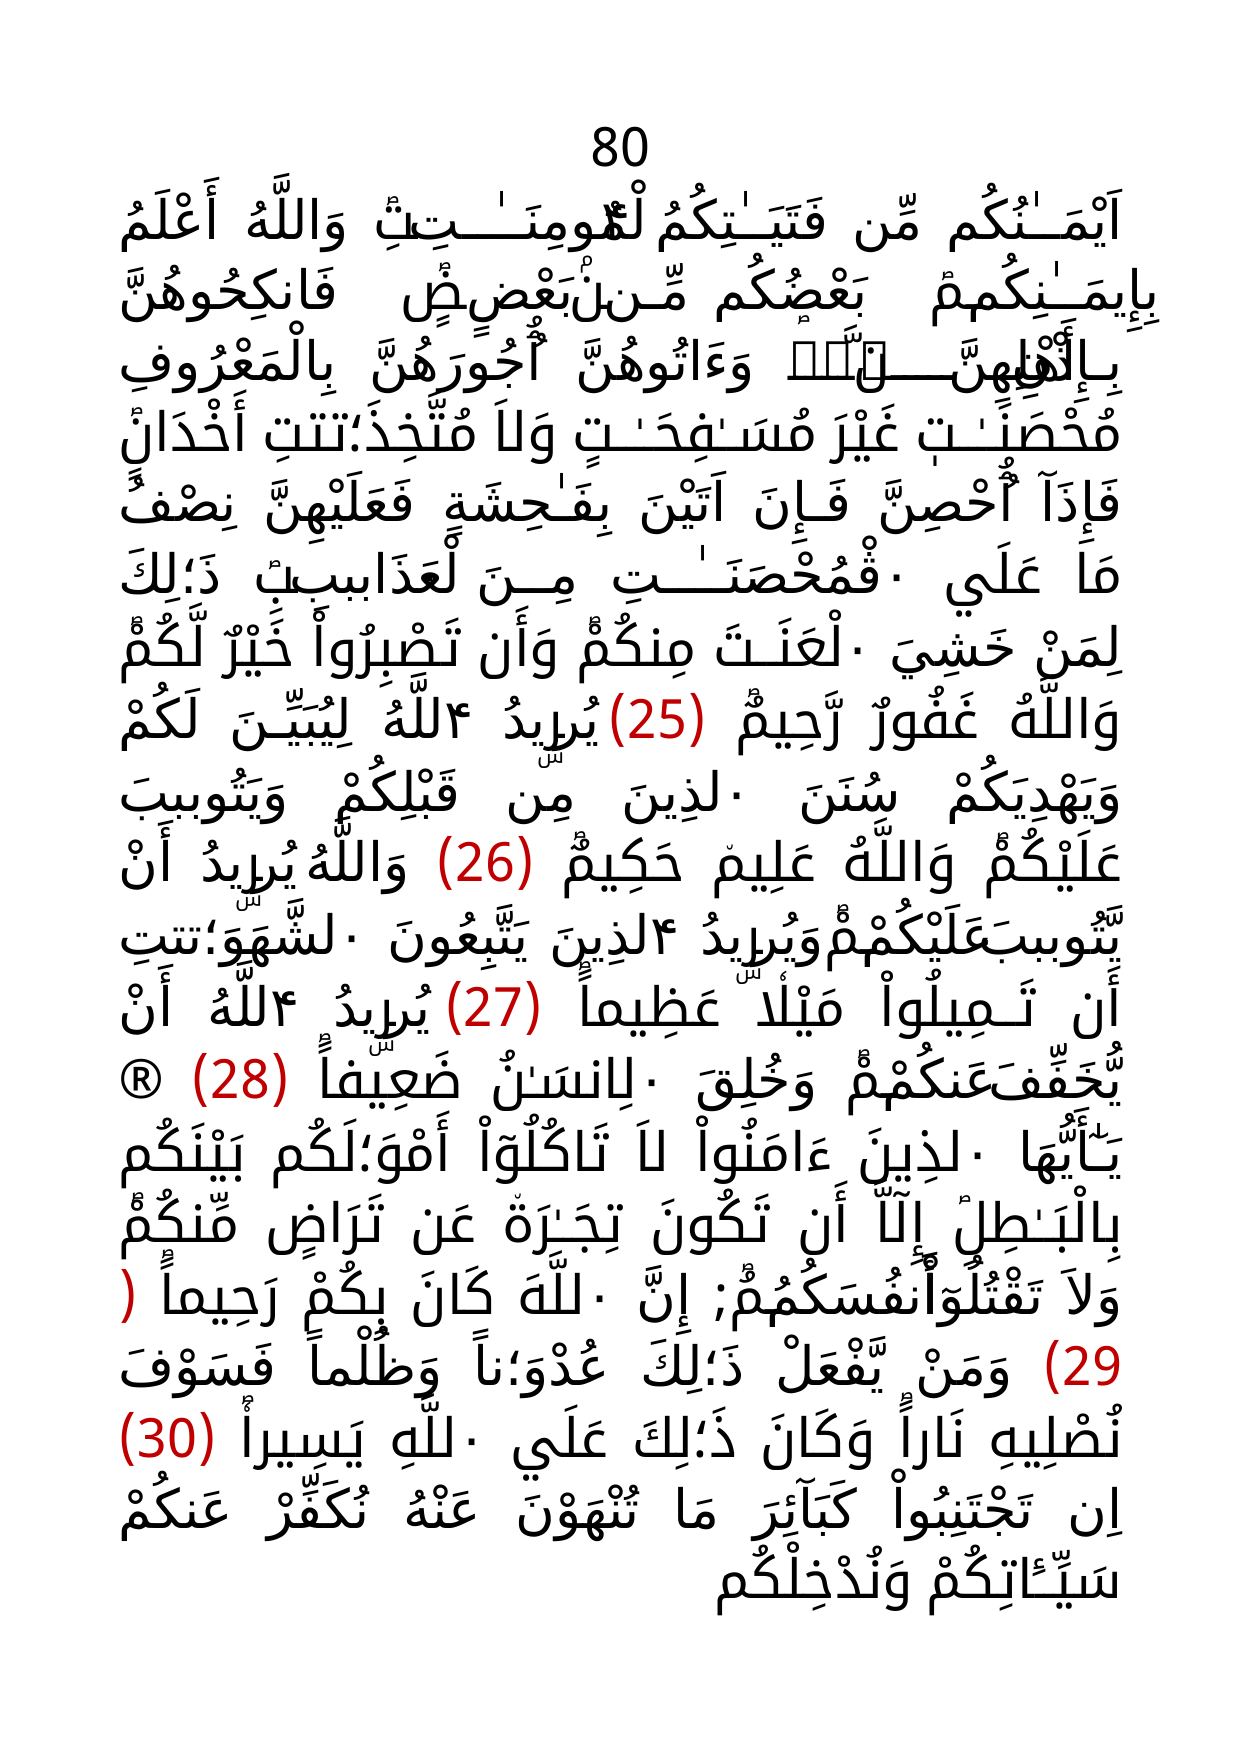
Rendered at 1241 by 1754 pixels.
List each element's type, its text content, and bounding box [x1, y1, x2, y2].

text 80 [118, 118, 1122, 189]
text اَيْمَــٰنُكُم مِّن فَتَيَــٰتِكُمُ ۴لْمُومِنَــٰــتِؐ وَاللَّهُ أَعْلَمُ بِإِيمَــٰنِكُمؐ بَعْضُكُم مِّـنۢ بَعْضٍؐ فَانكِحُوهُنَّ بِـإِذْنِ أَهْلِهِنَّؐ وَءَاتُوهُنَّ ٱُجُورَهُنَّ بِالْمَعْرُوفِ مُحْصَنَــٰــتٖ غَيْرَ مُسَــٰفِحَــٰــتٍ وَلاَ مُتَّخِذَ؛تتتِ أَخْدَانٍؐ فَإِذَآ ٱُحْصِنَّ فَـإِنَ اَتَيْنَ بِفَـٰحِشَةٍ فَعَلَيْهِنَّ نِصْفُ مَا عَلَي ۰ڤْمُحْصَنَــٰــتِ مِــنَ ۰لْعَذَابببِؐ ذَ؛لِكَ لِمَنْ خَشِيَ ۰لْعَنَــتَ مِنكُمْؐ وَأَن تَصْبِرُواْ خَيْرٌ لَّكُمْؐ وَاللَّهُ غَفُورٌ رَّحِيمٌؐ (25) يُرۣيدُ ۴للَّهُ لِيُبَيِّـنَ لَكُمْ وَيَهْدِيَكُمْ سُنَنَ ۰لذِينَ مِن قَبْلِكُمْ وَيَتُوبببَ عَلَيْكُمْؐ وَاللَّهُ عَلِيم٘ حَكِيمٌؐ (26) وَاللَّهُ يُرۣيدُ أَنْ يَّتُوبببَ عَلَيْكُمْؐ وَيُرۣيدُ ۴لذِينَ يَتَّبِعُونَ ۰لشَّهَوَ؛تتتِ أَن تَــمِيلُواْ مَيْلٗا عَظِيماًؐ (27) يُرۣيدُ ۴للَّهُ أَنْ يُّخَفِّفَ عَنكُمْؐ وَخُلِقَ ۰لِانسَـٰنُ ضَعِيفاًؐ (28) ® يَـٰٓأَيُّهَا ۰لذِينَ ءَامَنُواْ لاَ تَاكُلُوٓاْ أَمْوَ؛لَكُم بَيْنَكُم بِالْبَــٰطِلِؐ إِلٓاَّ أَن تَكُونَ تِجَــٰرَة٘ عَن تَرَاضٍ مِّنكُمْؐ وَلاَ تَقْتُلُوٓاْ أَنفُسَكُمُؐ; إِنَّ ۰للَّهَ كَانَ بِكُمْ رَحِيماًؐ (29) وَمَنْ يَّفْعَلْ ذَ؛لِكَ عُدْوَ؛ناً وَظُلْماً فَسَوْفَ نُصْلِيهِ نَاراًؐ وَكَانَ ذَ؛لِكَ عَلَي ۰للَّهِ يَسِيراٗؐ (30) اِن تَجْتَنِبُواْ كَبَآئِرَ مَا تُنْهَوْنَ عَنْهُ نُكَفِّرْ عَنكُمْ سَيِّــَٔاتِكُمْ وَنُدْخِلْكُم [118, 189, 1122, 1621]
